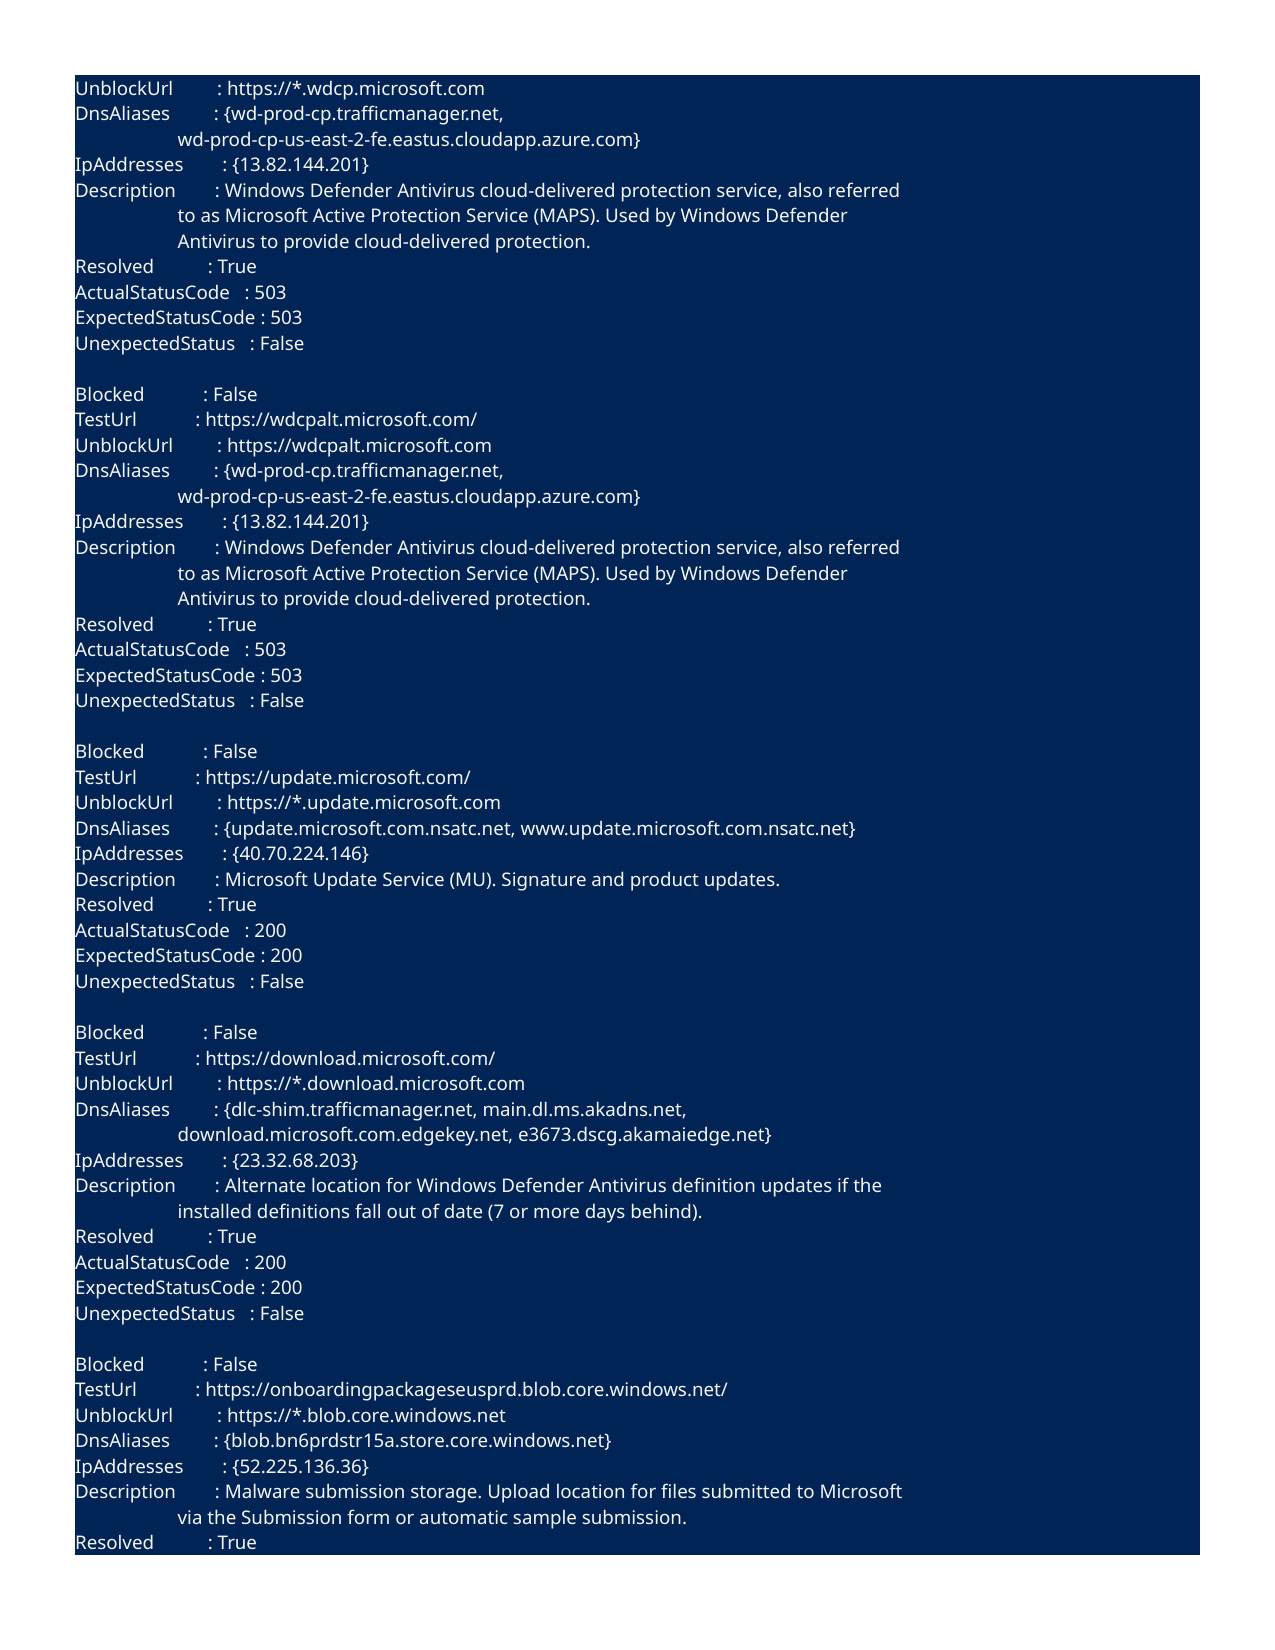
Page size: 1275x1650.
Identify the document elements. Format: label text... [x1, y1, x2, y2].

text IpAddresses : {40.70.224.146} [75, 841, 1200, 866]
text Description : Windows Defender Antivirus cloud-delivered protection service, also referred [75, 534, 1200, 560]
text TestUrl : https://update.microsoft.com/ [75, 764, 1200, 789]
text UnexpectedStatus : False [75, 687, 1200, 713]
text ExpectedStatusCode : 503 [75, 305, 1200, 330]
text Resolved : True [75, 1530, 1200, 1555]
text IpAddresses : {13.82.144.201} [75, 509, 1200, 534]
text ActualStatusCode : 503 [75, 636, 1200, 662]
text UnexpectedStatus : False [75, 330, 1200, 356]
text DnsAliases : {update.microsoft.com.nsatc.net, www.update.microsoft.com.nsatc.net} [75, 815, 1200, 841]
text UnblockUrl : https://*.update.microsoft.com [75, 789, 1200, 815]
text IpAddresses : {13.82.144.201} [75, 152, 1200, 177]
text ExpectedStatusCode : 503 [75, 662, 1200, 687]
text Resolved : True [75, 254, 1200, 279]
text to as Microsoft Active Protection Service (MAPS). Used by Windows Defender [75, 203, 1200, 228]
text Description : Microsoft Update Service (MU). Signature and product updates. [75, 866, 1200, 892]
text Resolved : True [75, 1223, 1200, 1249]
text ActualStatusCode : 200 [75, 1249, 1200, 1274]
text Blocked : False [75, 381, 1200, 407]
text ExpectedStatusCode : 200 [75, 1274, 1200, 1300]
text wd-prod-cp-us-east-2-fe.eastus.cloudapp.azure.com} [75, 126, 1200, 152]
text Resolved : True [75, 611, 1200, 636]
text Blocked : False [75, 738, 1200, 764]
text ActualStatusCode : 200 [75, 917, 1200, 943]
text DnsAliases : {wd-prod-cp.trafficmanager.net, [75, 101, 1200, 126]
text Blocked : False [75, 1351, 1200, 1377]
text UnexpectedStatus : False [75, 968, 1200, 994]
text via the Submission form or automatic sample submission. [75, 1504, 1200, 1530]
text IpAddresses : {23.32.68.203} [75, 1147, 1200, 1172]
text DnsAliases : {blob.bn6prdstr15a.store.core.windows.net} [75, 1428, 1200, 1453]
text TestUrl : https://onboardingpackageseusprd.blob.core.windows.net/ [75, 1377, 1200, 1402]
text Antivirus to provide cloud-delivered protection. [75, 228, 1200, 254]
text UnblockUrl : https://*.wdcp.microsoft.com [75, 75, 1200, 101]
text Blocked : False [75, 1019, 1200, 1045]
text UnblockUrl : https://*.blob.core.windows.net [75, 1402, 1200, 1428]
text DnsAliases : {wd-prod-cp.trafficmanager.net, [75, 458, 1200, 483]
text Antivirus to provide cloud-delivered protection. [75, 585, 1200, 611]
text to as Microsoft Active Protection Service (MAPS). Used by Windows Defender [75, 560, 1200, 585]
text TestUrl : https://wdcpalt.microsoft.com/ [75, 407, 1200, 432]
text UnexpectedStatus : False [75, 1300, 1200, 1326]
text UnblockUrl : https://*.download.microsoft.com [75, 1070, 1200, 1096]
text ExpectedStatusCode : 200 [75, 943, 1200, 968]
text Description : Malware submission storage. Upload location for files submitted to Microsoft [75, 1479, 1200, 1504]
text Description : Windows Defender Antivirus cloud-delivered protection service, also referred [75, 177, 1200, 203]
text UnblockUrl : https://wdcpalt.microsoft.com [75, 432, 1200, 458]
text Description : Alternate location for Windows Defender Antivirus definition updates if the [75, 1172, 1200, 1198]
text Resolved : True [75, 892, 1200, 917]
text IpAddresses : {52.225.136.36} [75, 1453, 1200, 1479]
text ActualStatusCode : 503 [75, 279, 1200, 305]
text installed definitions fall out of date (7 or more days behind). [75, 1198, 1200, 1223]
text download.microsoft.com.edgekey.net, e3673.dscg.akamaiedge.net} [75, 1121, 1200, 1147]
text TestUrl : https://download.microsoft.com/ [75, 1045, 1200, 1070]
text wd-prod-cp-us-east-2-fe.eastus.cloudapp.azure.com} [75, 483, 1200, 509]
text DnsAliases : {dlc-shim.trafficmanager.net, main.dl.ms.akadns.net, [75, 1096, 1200, 1121]
